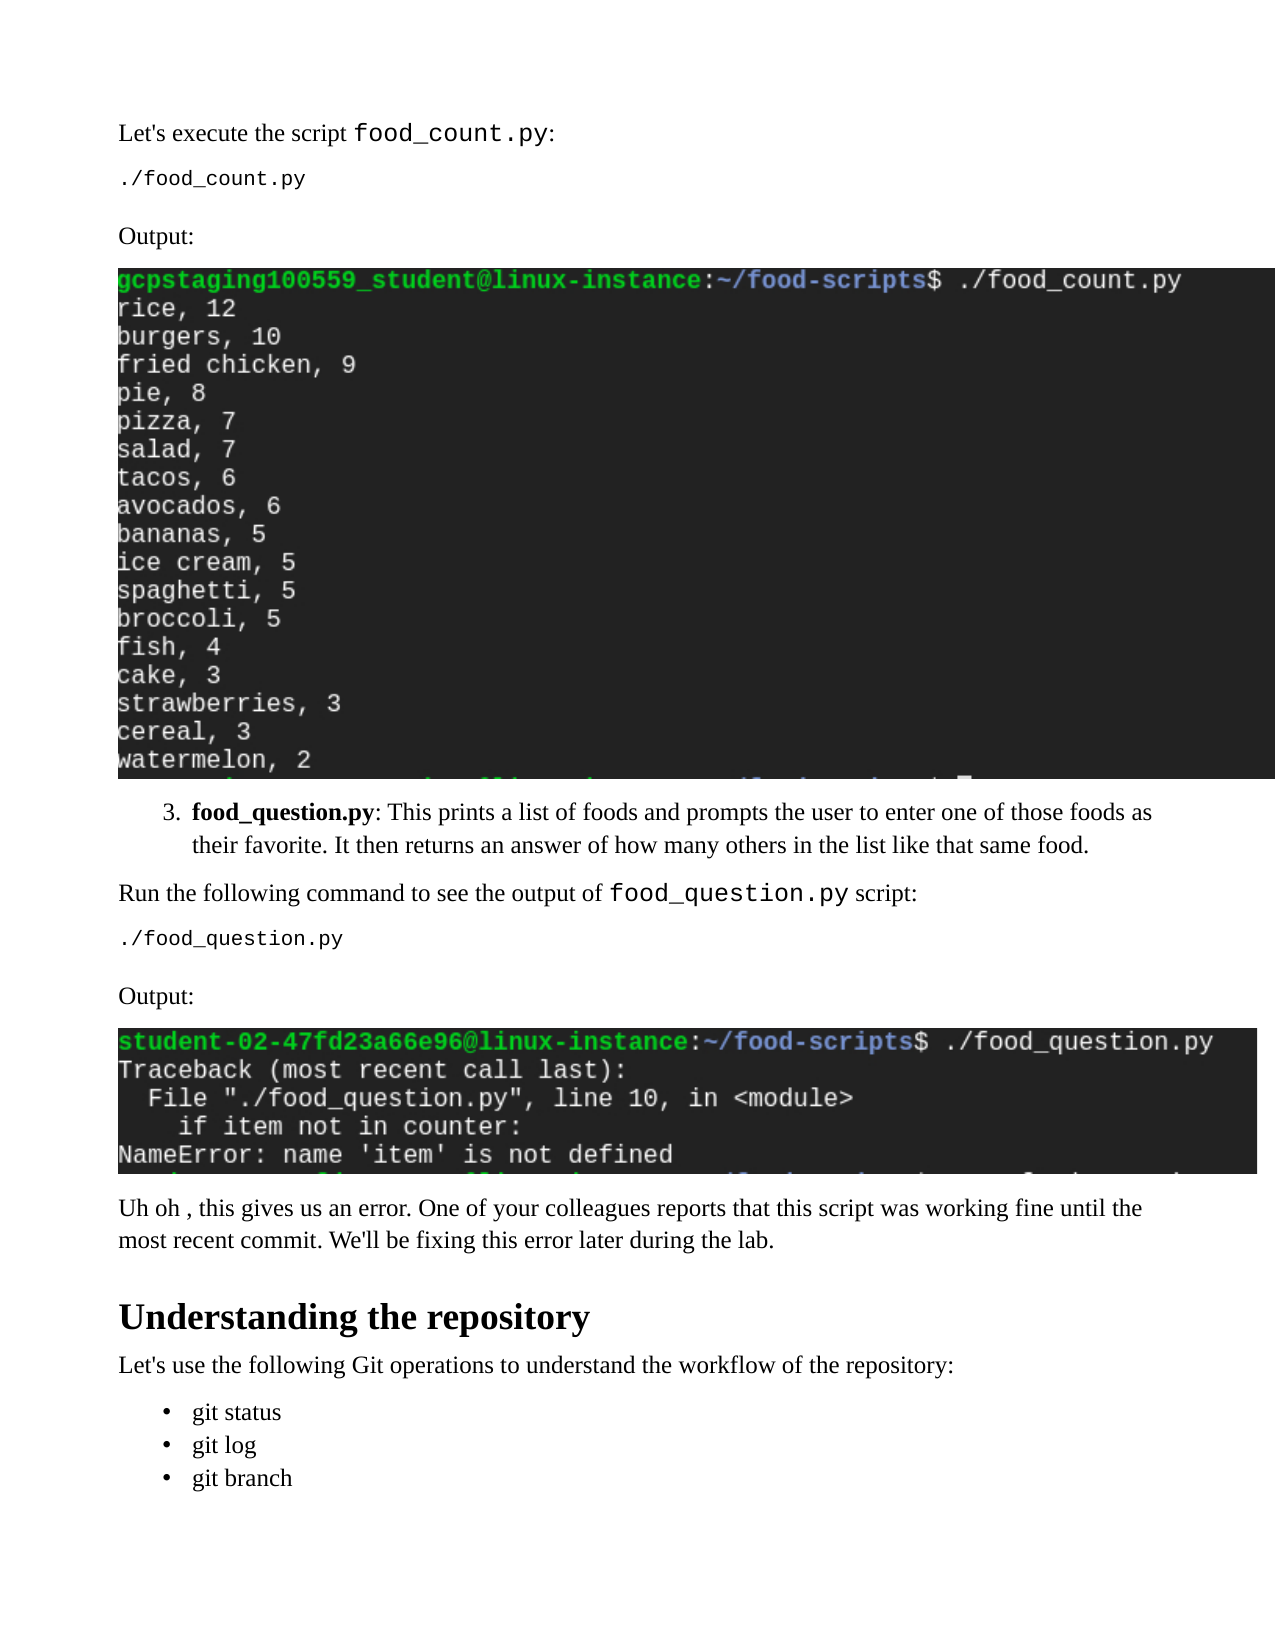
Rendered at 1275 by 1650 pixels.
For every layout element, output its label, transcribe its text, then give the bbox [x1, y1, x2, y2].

subtitle Understanding the repository [118, 1294, 1157, 1337]
list git status [162, 1397, 1157, 1426]
text Run the following command to see the output of food_question.py script: [118, 878, 1157, 908]
picture [118, 268, 1275, 779]
text Uh oh , this gives us an error. One of your colleagues reports that this script was working fine until the most recent commit. We'll be fixing this error later during the lab. [118, 1193, 1157, 1254]
picture [118, 1028, 1258, 1174]
text Output: [118, 981, 1157, 1009]
list git branch [162, 1463, 1157, 1492]
text Output: [118, 221, 1157, 250]
text Let's execute the script food_count.py: [118, 118, 1157, 149]
list git log [162, 1430, 1157, 1459]
text ./food_count.py [118, 168, 1157, 192]
list food_question.py: This prints a list of foods and prompts the user to enter one of those foods as their favorite. It then returns an answer of how many others in the list like that same food. [162, 797, 1157, 859]
text Let's use the following Git operations to understand the workflow of the repository: [118, 1350, 1157, 1378]
text ./food_question.py [118, 928, 1157, 951]
